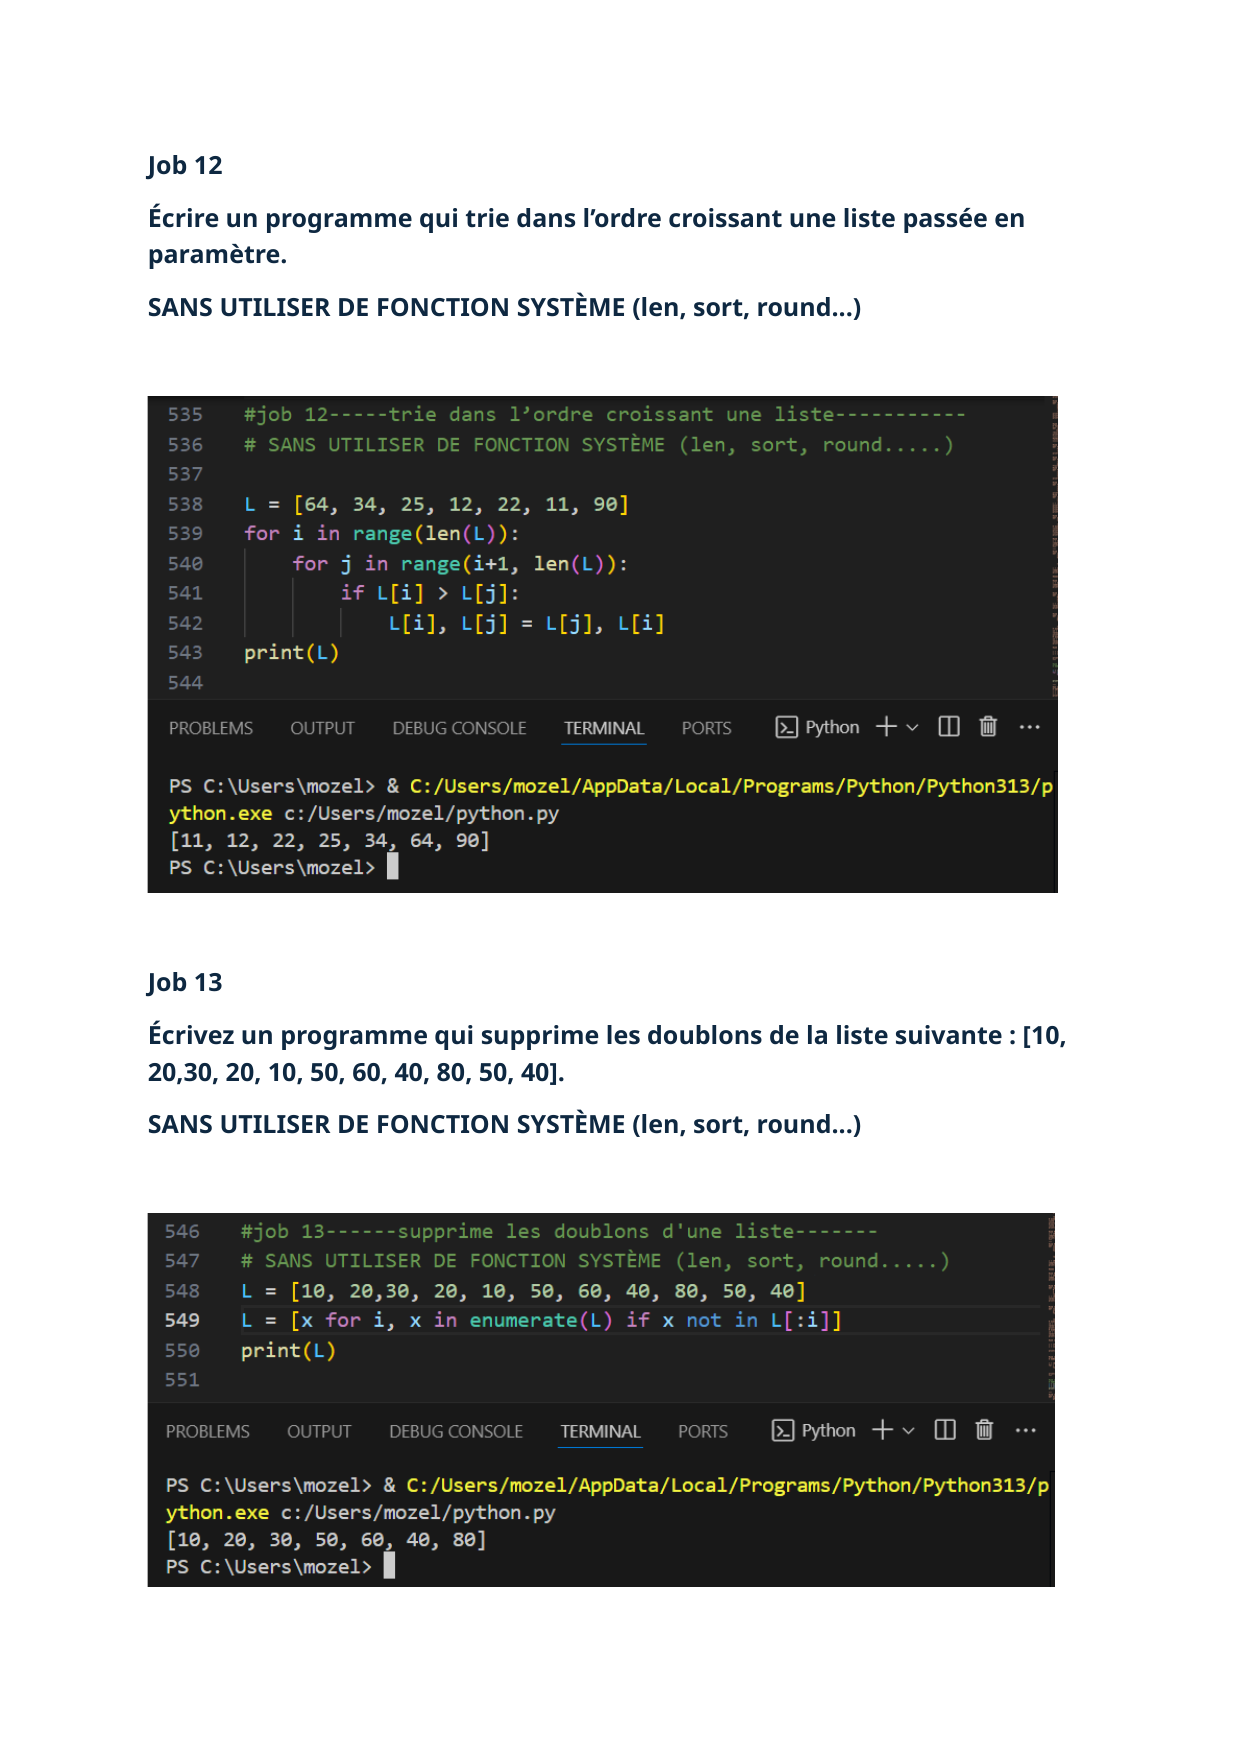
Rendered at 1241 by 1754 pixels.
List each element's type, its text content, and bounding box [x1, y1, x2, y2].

text Écrire un programme qui trie dans l’ordre croissant une liste passée en paramètre. [148, 201, 1093, 271]
text SANS UTILISER DE FONCTION SYSTÈME (len, sort, round...) [148, 290, 1093, 324]
text Job 13 [148, 965, 1093, 999]
text SANS UTILISER DE FONCTION SYSTÈME (len, sort, round...) [148, 1107, 1093, 1141]
text Écrivez un programme qui supprime les doublons de la liste suivante : [10, 20,30, 20, 10, 50, 60, 40, 80, 50, 40]. [148, 1018, 1093, 1088]
text Job 12 [148, 148, 1093, 182]
